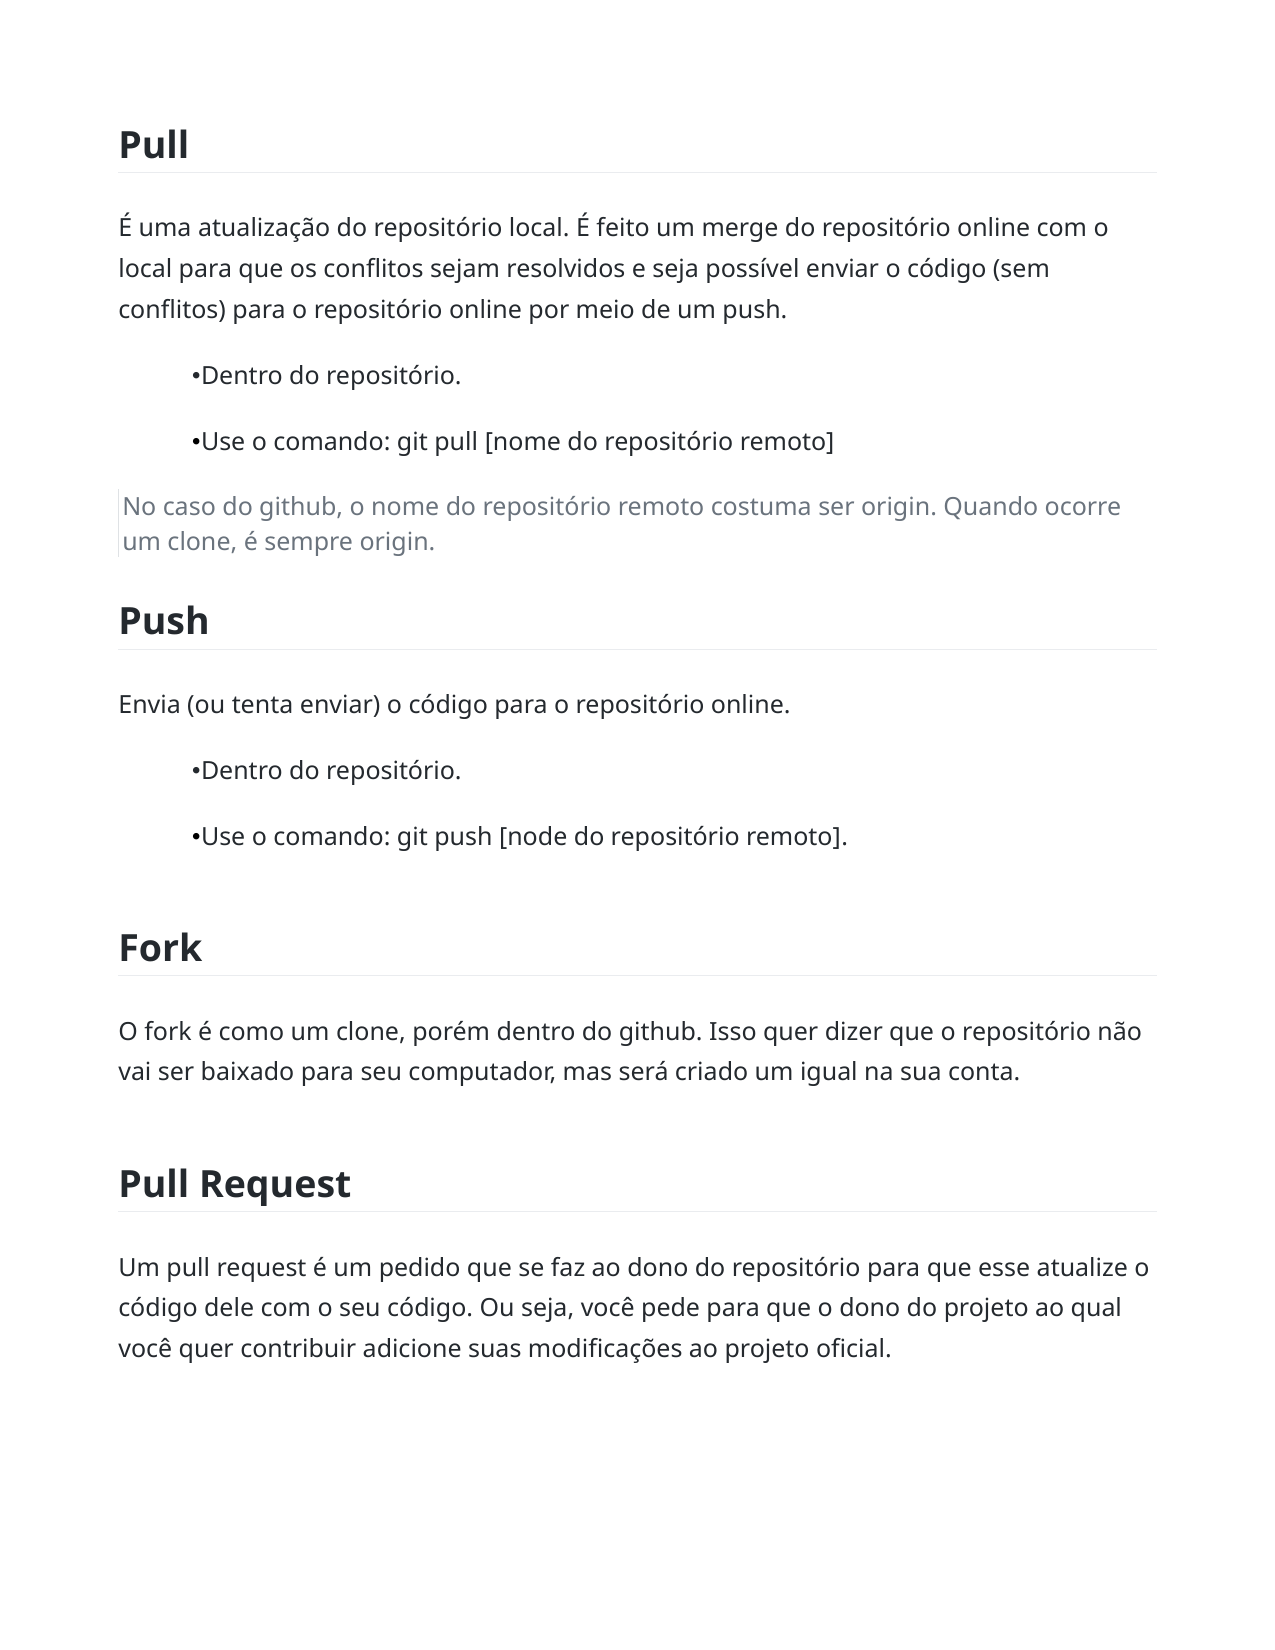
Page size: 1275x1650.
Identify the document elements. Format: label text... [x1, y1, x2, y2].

text Um pull request é um pedido que se faz ao dono do repositório para que esse atualize o código dele com o seu código. Ou seja, você pede para que o dono do projeto ao qual você quer contribuir adicione suas modificações ao projeto oficial. [118, 1249, 1157, 1365]
list Dentro do repositório. [118, 357, 1157, 391]
text É uma atualização do repositório local. É feito um merge do repositório online com o local para que os conflitos sejam resolvidos e seja possível enviar o código (sem conflitos) para o repositório online por meio de um push. [118, 210, 1157, 326]
subtitle Pull Request [118, 1157, 1157, 1211]
list Dentro do repositório. [118, 752, 1157, 786]
list Use o comando: git pull [nome do repositório remoto] [118, 423, 1157, 457]
text Envia (ou tenta enviar) o código para o repositório online. [118, 686, 1157, 721]
text O fork é como um clone, porém dentro do github. Isso quer dizer que o repositório não vai ser baixado para seu computador, mas será criado um igual na sua conta. [118, 1013, 1157, 1088]
subtitle Fork [118, 921, 1157, 975]
text No caso do github, o nome do repositório remoto costuma ser origin. Quando ocorre um clone, é sempre origin. [119, 489, 1157, 557]
subtitle Pull [118, 118, 1157, 172]
list Use o comando: git push [node do repositório remoto]. [118, 818, 1157, 852]
subtitle Push [118, 595, 1157, 649]
